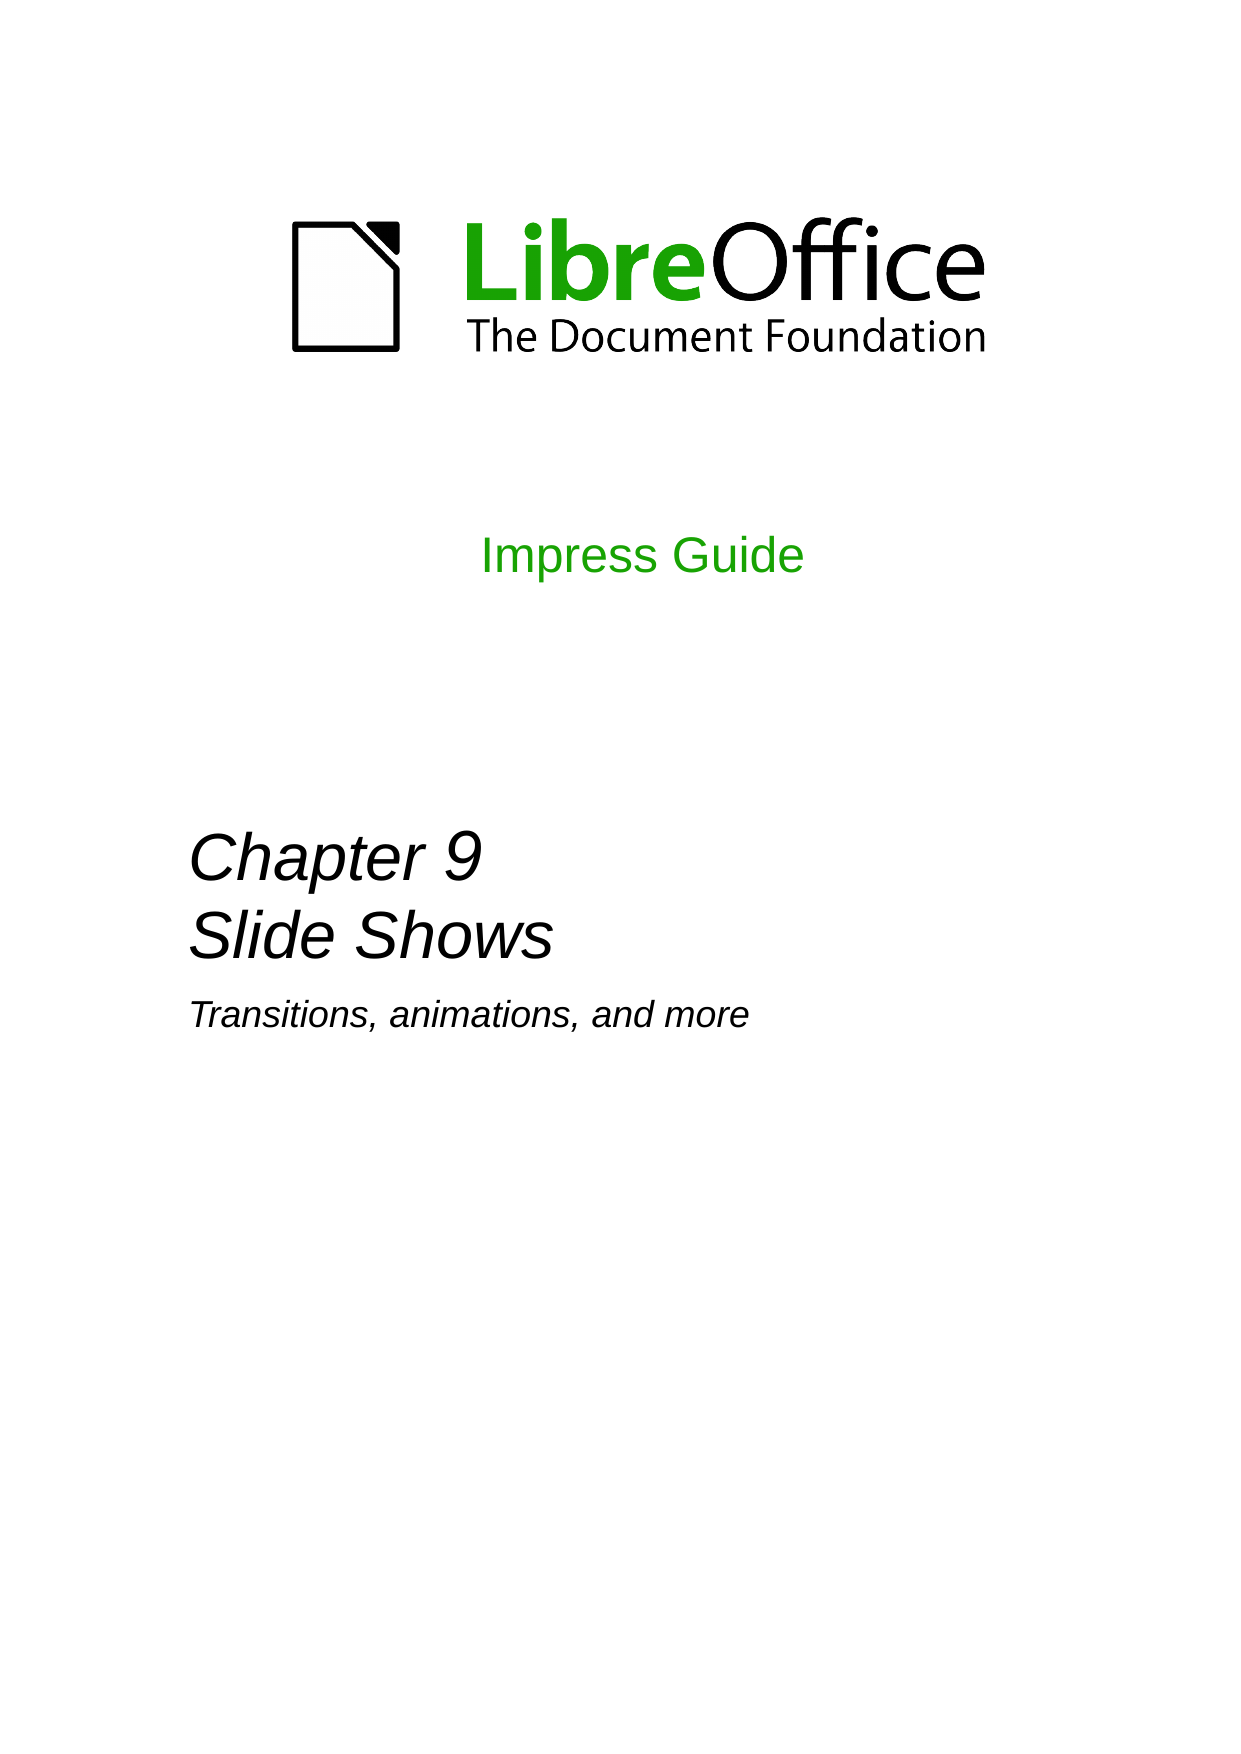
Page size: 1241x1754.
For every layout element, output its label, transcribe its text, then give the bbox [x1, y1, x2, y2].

text Impress Guide [188, 526, 1098, 583]
subtitle Transitions, animations, and more [188, 992, 1098, 1035]
picture [250, 186, 1035, 387]
subtitle Chapter 9 Slide Shows [188, 814, 1098, 972]
